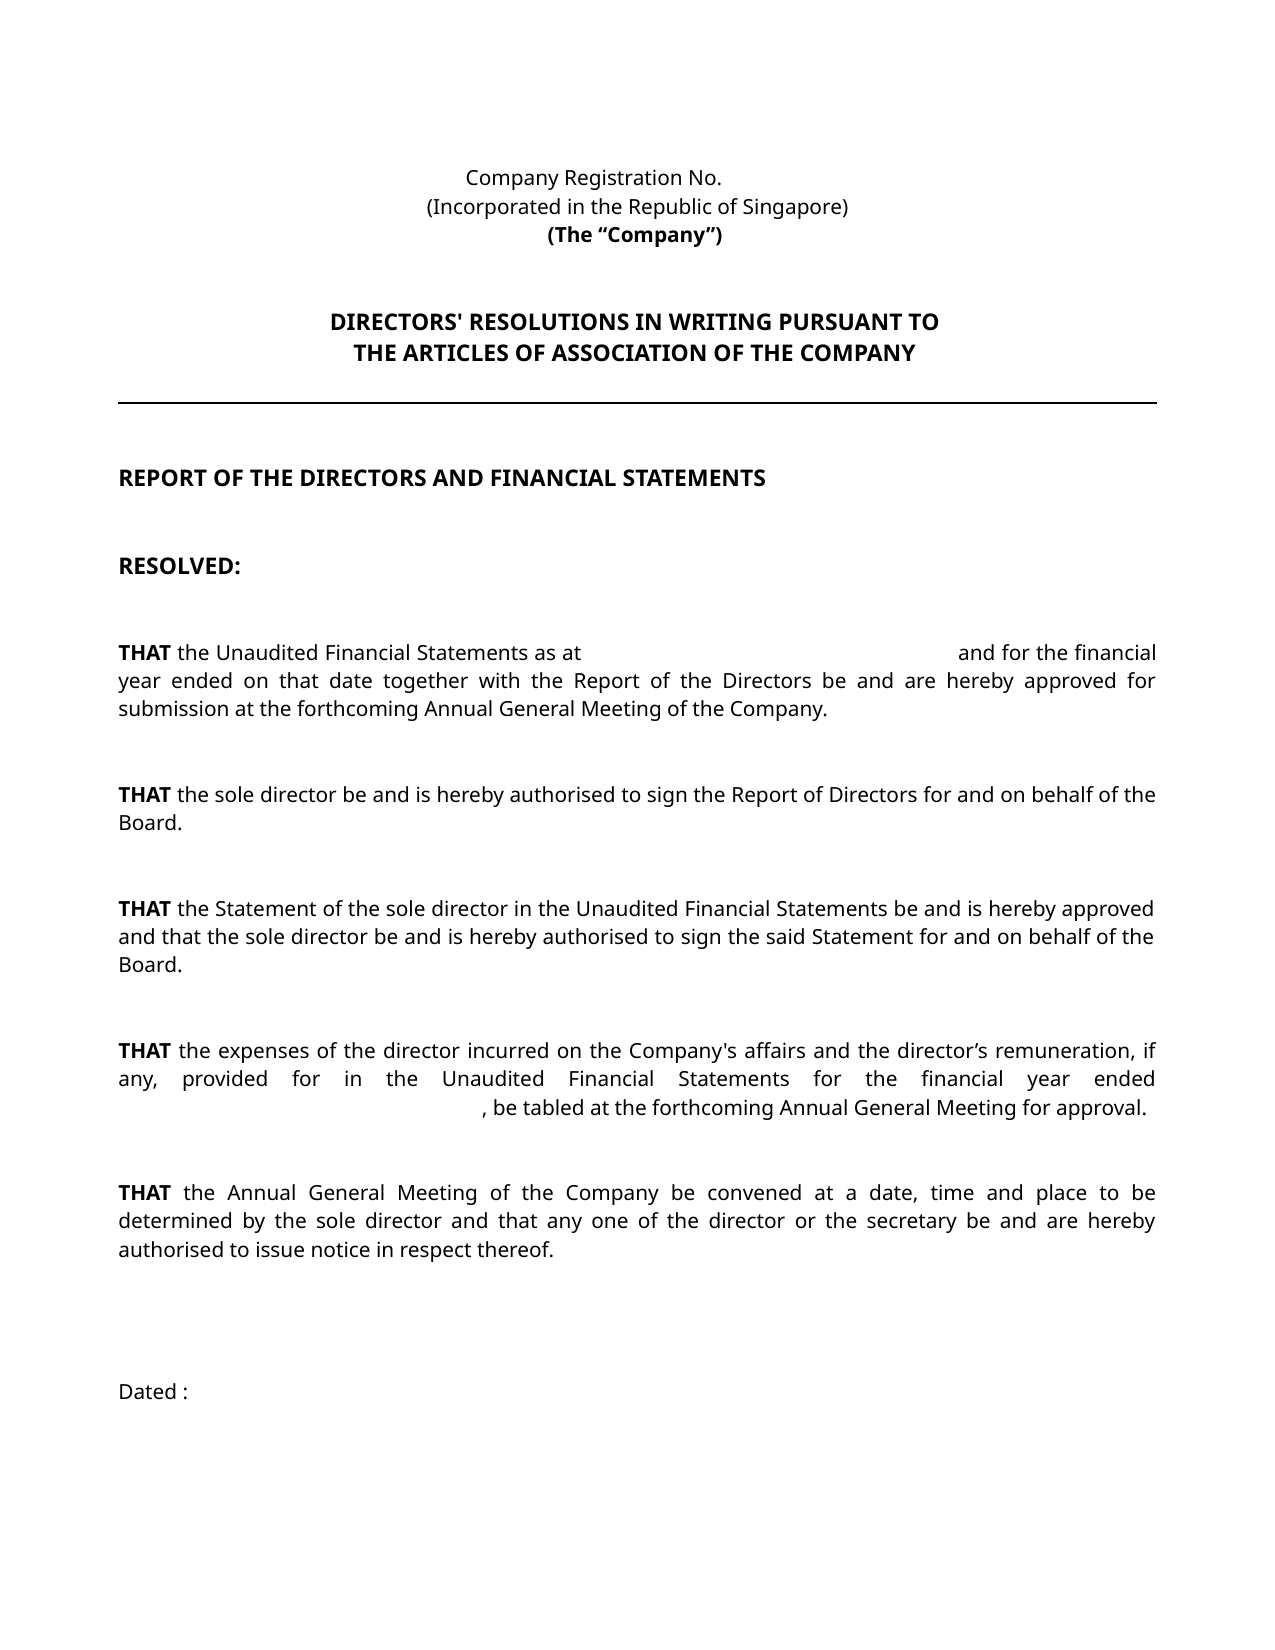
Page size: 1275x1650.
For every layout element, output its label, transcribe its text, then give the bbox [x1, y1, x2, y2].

text THE ARTICLES OF ASSOCIATION OF THE COMPANY [118, 337, 1157, 368]
text RESOLVED: [118, 549, 1157, 581]
text <o.name> [118, 118, 1157, 163]
text THAT the Annual General Meeting of the Company be convened at a date, time and place to be determined by the sole director and that any one of the director or the secretary be and are hereby authorised to issue notice in respect thereof. [118, 1178, 1157, 1263]
text THAT the Statement of the sole director in the Unaudited Financial Statements be and is hereby approved and that the sole director be and is hereby authorised to sign the said Statement for and on behalf of the Board. [118, 894, 1157, 979]
text THAT the Unaudited Financial Statements as at <convert_date_d_m_Y(o.fs_end_date)> and for the financial year ended on that date together with the Report of the Directors be and are hereby approved for submission at the forthcoming Annual General Meeting of the Company. [118, 638, 1157, 723]
text DIRECTORS' RESOLUTIONS IN WRITING PURSUANT TO [118, 306, 1157, 337]
text THAT the expenses of the director incurred on the Company's affairs and the director’s remuneration, if any, provided for in the Unaudited Financial Statements for the financial year ended <convert_date_d_m_Y(o.fs_end_date)>, be tabled at the forthcoming Annual General Meeting for approval. [118, 1036, 1157, 1121]
text (The “Company”) [118, 220, 1157, 249]
text Dated : <get_datenow()> [118, 1377, 1157, 1406]
text THAT the sole director be and is hereby authorised to sign the Report of Directors for and on behalf of the Board. [118, 780, 1157, 837]
text REPORT OF THE DIRECTORS AND FINANCIAL STATEMENTS [118, 461, 1157, 493]
text Company Registration No. <o.uen> [118, 163, 1157, 192]
text (Incorporated in the Republic of Singapore) [118, 192, 1157, 220]
